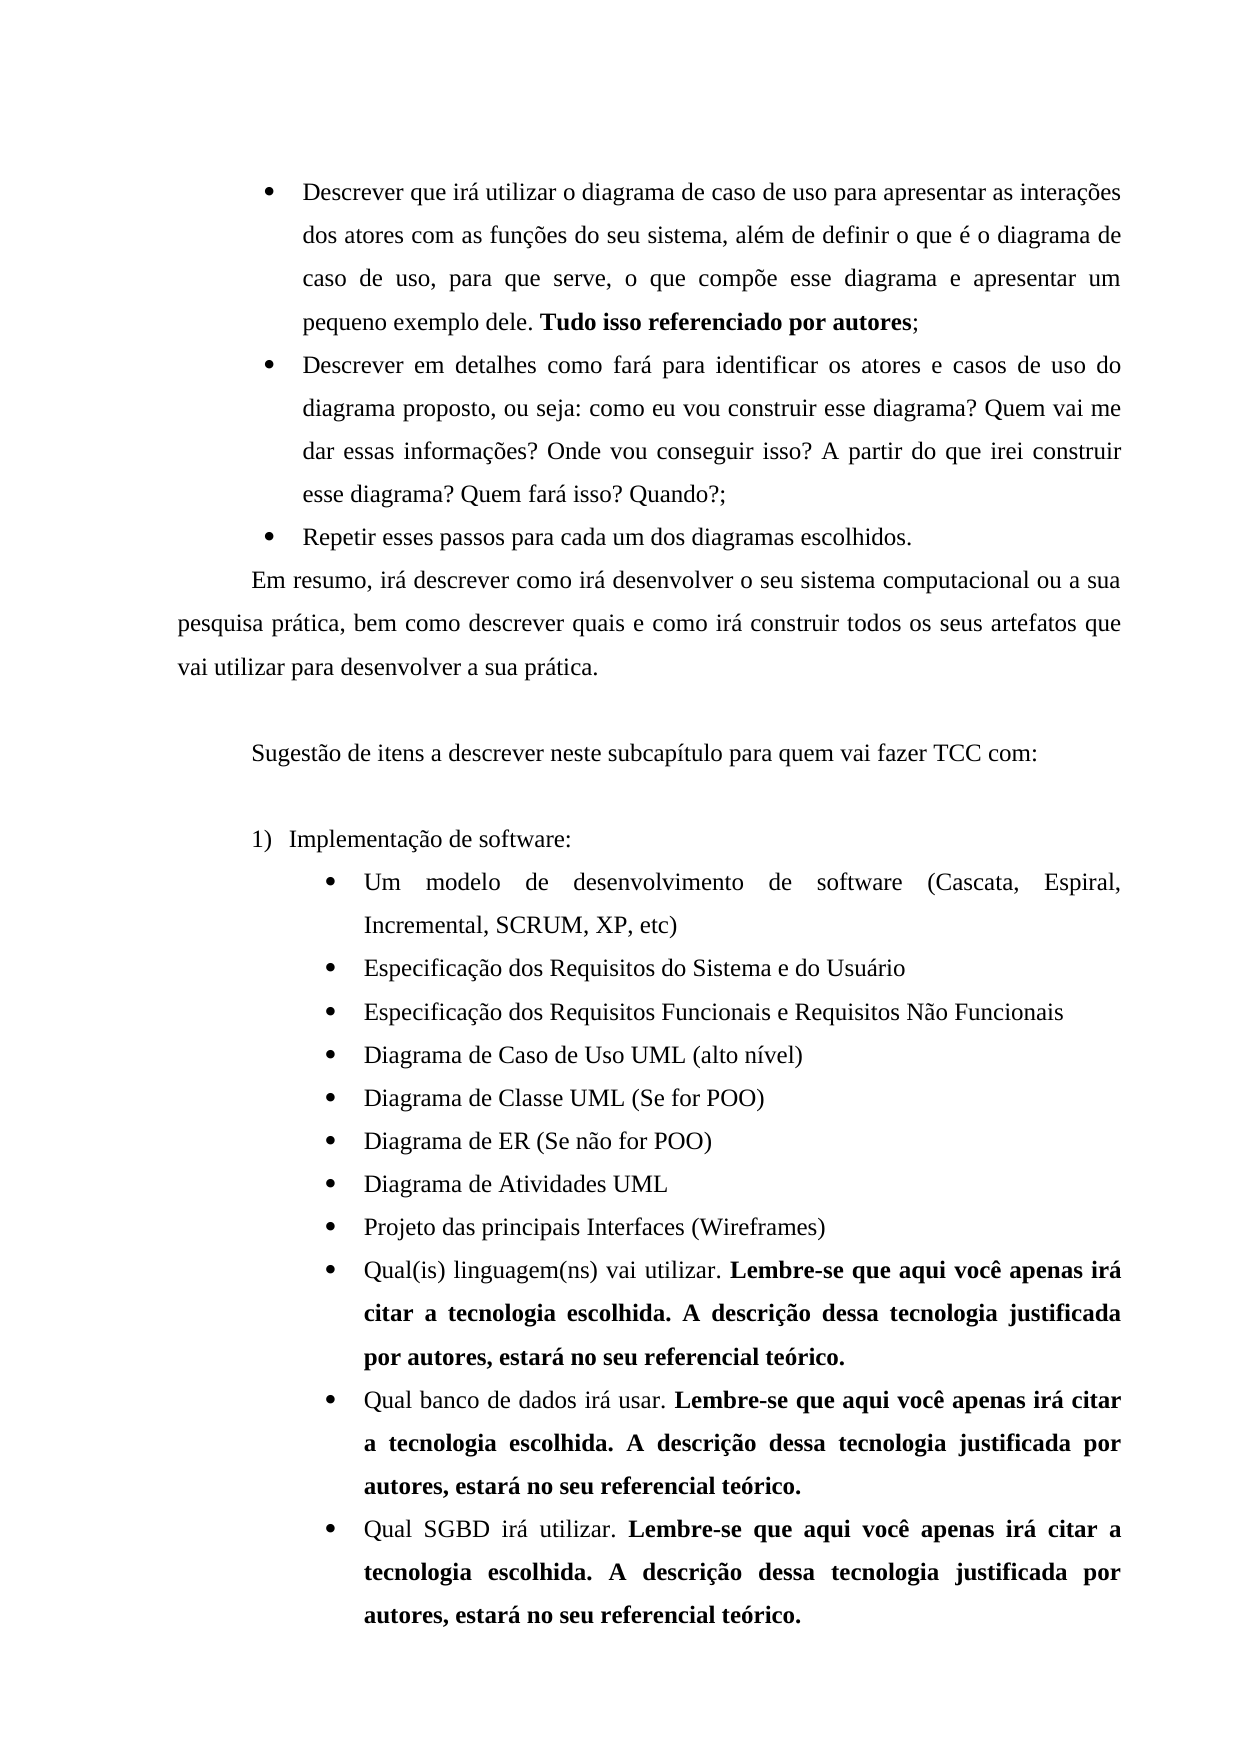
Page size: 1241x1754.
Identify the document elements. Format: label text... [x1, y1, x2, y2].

list Diagrama de Classe UML (Se for POO) [326, 1083, 1122, 1112]
list Descrever em detalhes como fará para identificar os atores e casos de uso do diagrama proposto, ou seja: como eu vou construir esse diagrama? Quem vai me dar essas informações? Onde vou conseguir isso? A partir do que irei construir esse diagrama? Quem fará isso? Quando?; [265, 350, 1122, 508]
list Projeto das principais Interfaces (Wireframes) [326, 1212, 1122, 1241]
list Qual banco de dados irá usar. Lembre-se que aqui você apenas irá citar a tecnologia escolhida. A descrição dessa tecnologia justificada por autores, estará no seu referencial teórico. [326, 1385, 1122, 1500]
list Especificação dos Requisitos Funcionais e Requisitos Não Funcionais [326, 997, 1122, 1025]
text Sugestão de itens a descrever neste subcapítulo para quem vai fazer TCC com: [177, 738, 1122, 767]
list Descrever que irá utilizar o diagrama de caso de uso para apresentar as interações dos atores com as funções do seu sistema, além de definir o que é o diagrama de caso de uso, para que serve, o que compõe esse diagrama e apresentar um pequeno exemplo dele. Tudo isso referenciado por autores; [265, 177, 1122, 335]
list Implementação de software: [251, 824, 1122, 853]
list Diagrama de Atividades UML [326, 1169, 1122, 1198]
list Qual(is) linguagem(ns) vai utilizar. Lembre-se que aqui você apenas irá citar a tecnologia escolhida. A descrição dessa tecnologia justificada por autores, estará no seu referencial teórico. [326, 1255, 1122, 1370]
list Qual SGBD irá utilizar. Lembre-se que aqui você apenas irá citar a tecnologia escolhida. A descrição dessa tecnologia justificada por autores, estará no seu referencial teórico. [326, 1514, 1122, 1629]
text Em resumo, irá descrever como irá desenvolver o seu sistema computacional ou a sua pesquisa prática, bem como descrever quais e como irá construir todos os seus artefatos que vai utilizar para desenvolver a sua prática. [177, 565, 1122, 680]
list Diagrama de Caso de Uso UML (alto nível) [326, 1040, 1122, 1068]
list Diagrama de ER (Se não for POO) [326, 1126, 1122, 1155]
list Especificação dos Requisitos do Sistema e do Usuário [326, 953, 1122, 982]
list Um modelo de desenvolvimento de software (Cascata, Espiral, Incremental, SCRUM, XP, etc) [326, 867, 1122, 939]
list Repetir esses passos para cada um dos diagramas escolhidos. [265, 522, 1122, 551]
